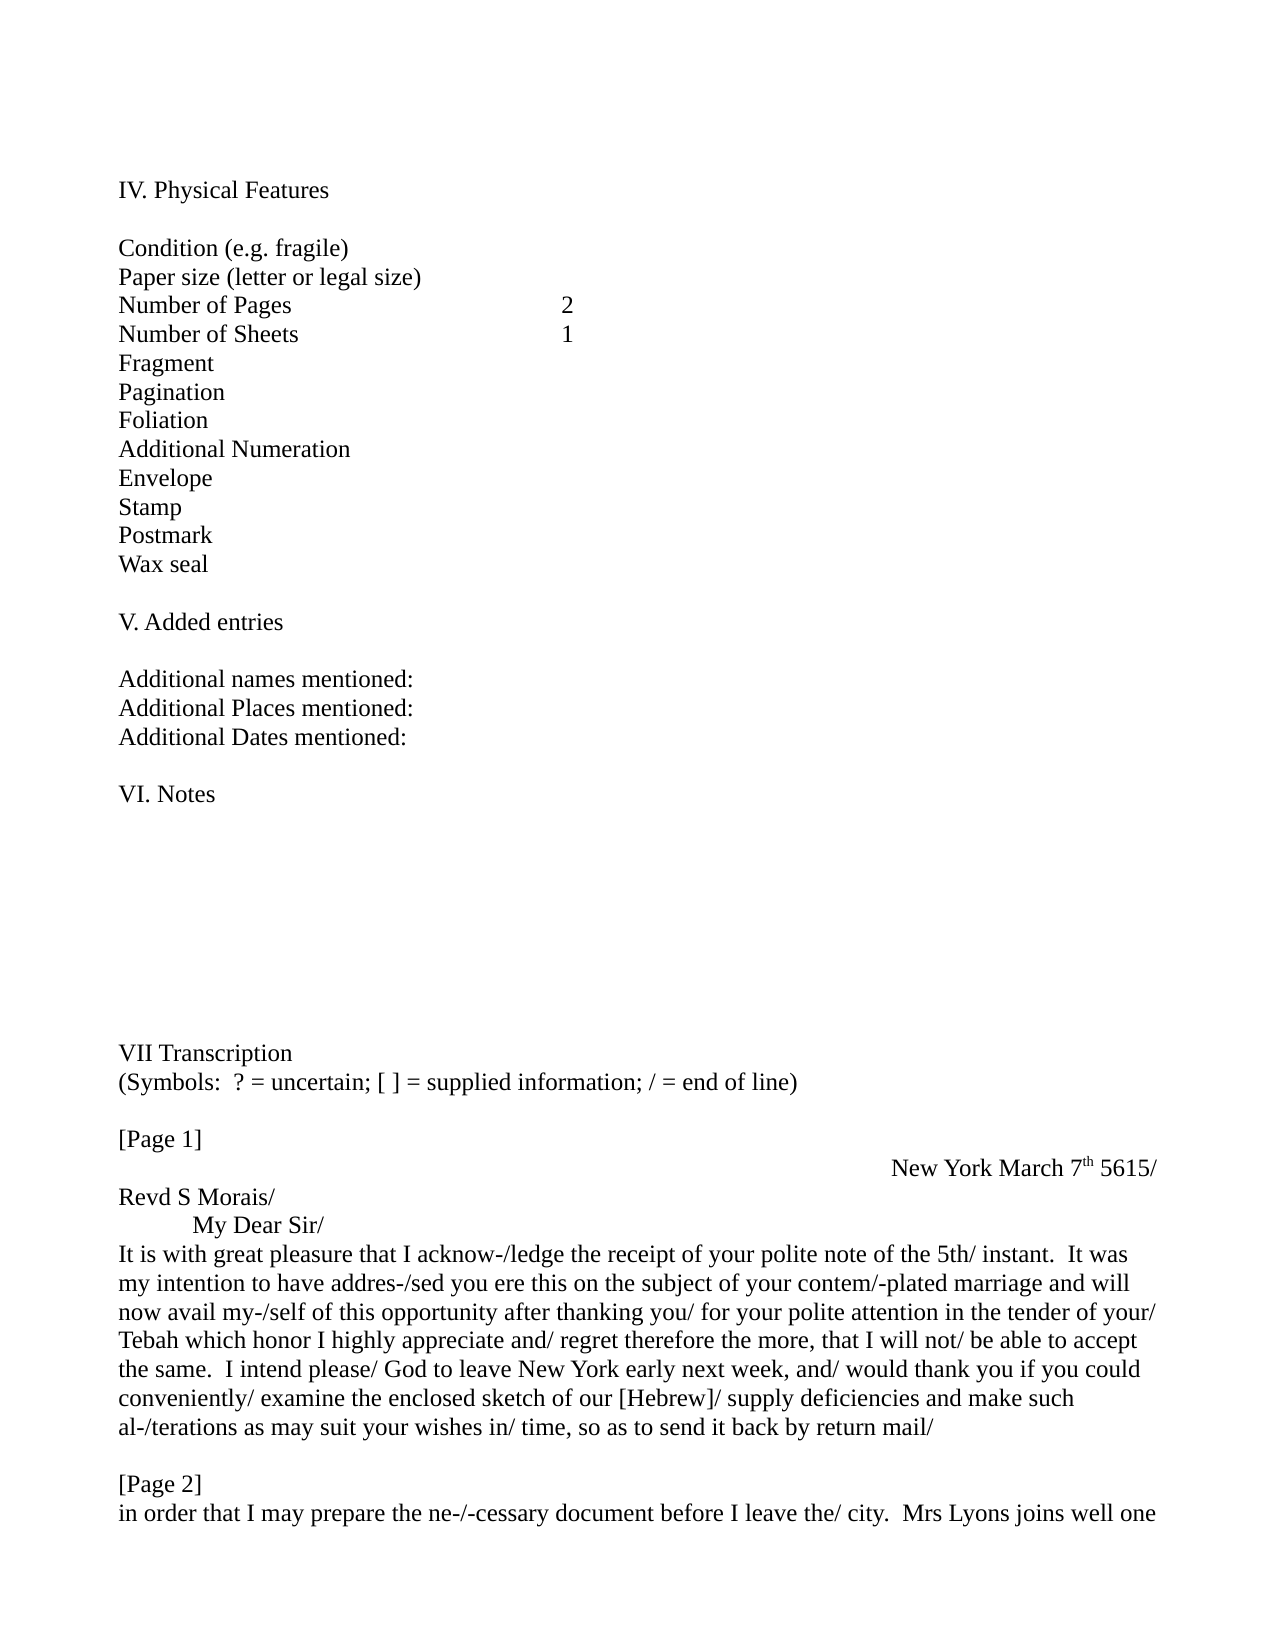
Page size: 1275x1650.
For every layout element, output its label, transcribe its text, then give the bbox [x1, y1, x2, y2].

text Additional names mentioned: [118, 664, 1157, 693]
text [Page 2] [118, 1469, 1157, 1498]
text in order that I may prepare the ne-/-cessary document before I leave the/ city. Mrs Lyons joins well one [118, 1498, 1157, 1527]
text VII Transcription [118, 1038, 1157, 1067]
text Additional Places mentioned: [118, 693, 1157, 722]
text Condition (e.g. fragile) [118, 233, 1157, 262]
text Number of Sheets 1 [118, 319, 1157, 348]
text VI. Notes [118, 779, 1157, 808]
text Foliation [118, 406, 1157, 434]
text Stamp [118, 492, 1157, 521]
text New York March 7th 5615/ [118, 1153, 1157, 1182]
text Wax seal [118, 549, 1157, 578]
text (Symbols: ? = uncertain; [ ] = supplied information; / = end of line) [118, 1067, 1157, 1096]
text Envelope [118, 463, 1157, 492]
text Paper size (letter or legal size) [118, 262, 1157, 291]
text Revd S Morais/ [118, 1182, 1157, 1211]
text Fragment [118, 348, 1157, 377]
text It is with great pleasure that I acknow-/ledge the receipt of your polite note of the 5th/ instant. It was my intention to have addres-/sed you ere this on the subject of your contem/-plated marriage and will now avail my-/self of this opportunity after thanking you/ for your polite attention in the tender of your/ Tebah which honor I highly appreciate and/ regret therefore the more, that I will not/ be able to accept the same. I intend please/ God to leave New York early next week, and/ would thank you if you could conveniently/ examine the enclosed sketch of our [Hebrew]/ supply deficiencies and make such al-/terations as may suit your wishes in/ time, so as to send it back by return mail/ [118, 1239, 1157, 1441]
text Pagination [118, 377, 1157, 406]
text Postmark [118, 521, 1157, 549]
text Number of Pages 2 [118, 291, 1157, 319]
text Additional Numeration [118, 434, 1157, 463]
text IV. Physical Features [118, 176, 1157, 204]
text V. Added entries [118, 607, 1157, 636]
text [Page 1] [118, 1124, 1157, 1153]
text Additional Dates mentioned: [118, 722, 1157, 751]
text My Dear Sir/ [118, 1211, 1157, 1239]
